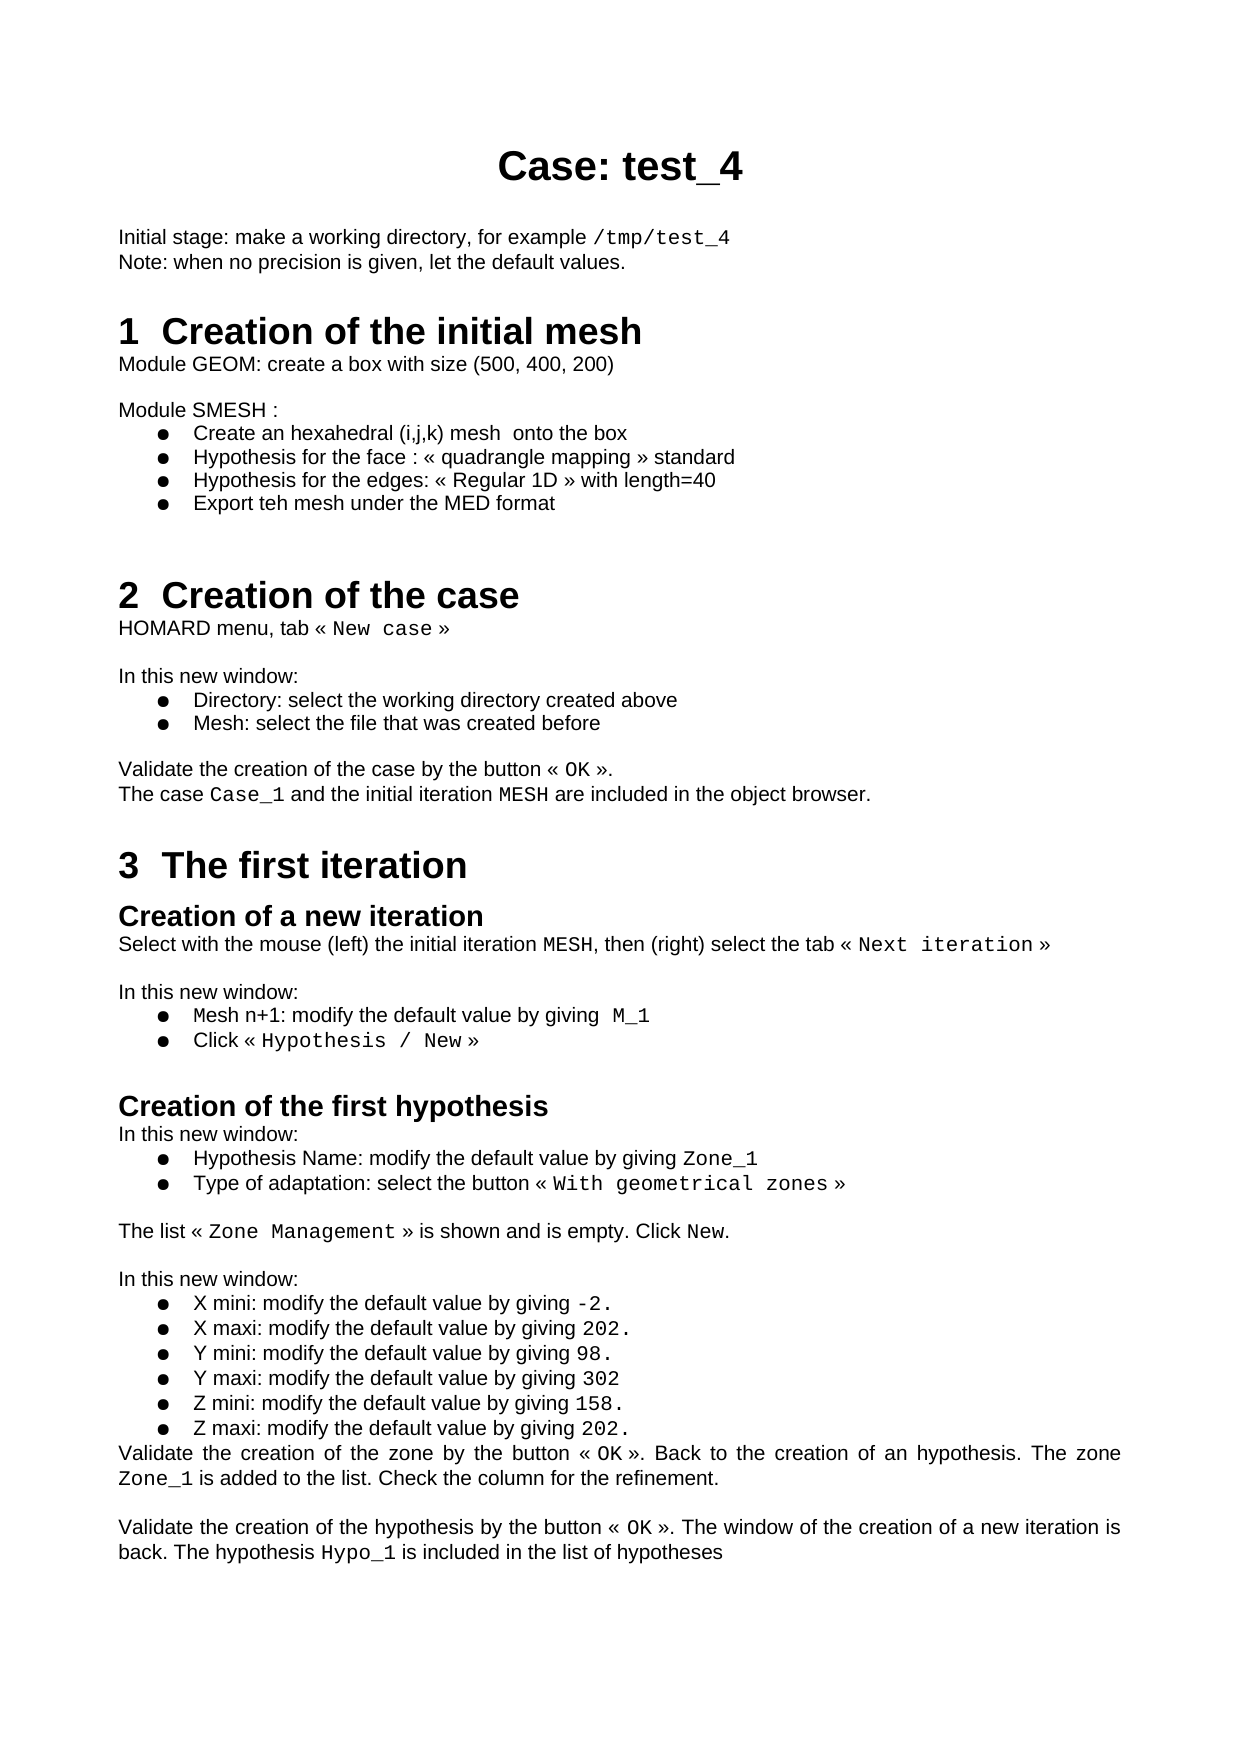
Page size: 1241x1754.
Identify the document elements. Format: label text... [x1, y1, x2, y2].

text The list « Zone Management » is shown and is empty. Click New. [118, 1219, 1122, 1245]
list Hypothesis for the face : « quadrangle mapping » standard [156, 445, 1122, 468]
text Validate the creation of the hypothesis by the button « OK ». The window of the creation of a new iteration is back. The hypothesis Hypo_1 is included in the list of hypotheses [118, 1515, 1122, 1565]
text Validate the creation of the case by the button « OK ». [118, 758, 1122, 783]
text In this new window: [118, 1123, 1122, 1146]
subtitle Creation of a new iteration [118, 900, 1122, 932]
list Z mini: modify the default value by giving 158. [156, 1392, 1122, 1417]
text Select with the mouse (left) the initial iteration MESH, then (right) select the tab « Next iteration » [118, 932, 1122, 957]
list Hypothesis Name: modify the default value by giving Zone_1 [156, 1146, 1122, 1171]
list Directory: select the working directory created above [156, 688, 1122, 711]
text Module SMESH : [118, 399, 1122, 422]
text HOMARD menu, tab « New case » [118, 617, 1122, 642]
subtitle Case: test_4 [118, 143, 1122, 190]
list Mesh n+1: modify the default value by giving M_1 [156, 1004, 1122, 1029]
list Create an hexahedral (i,j,k) mesh onto the box [156, 422, 1122, 445]
list Type of adaptation: select the button « With geometrical zones » [156, 1171, 1122, 1196]
text Module GEOM: create a box with size (500, 400, 200) [118, 352, 1122, 376]
text In this new window: [118, 1268, 1122, 1291]
list Y mini: modify the default value by giving 98. [156, 1341, 1122, 1366]
text In this new window: [118, 981, 1122, 1004]
subtitle Creation of the case [118, 575, 1122, 617]
list Click « Hypothesis / New » [156, 1029, 1122, 1054]
list Mesh: select the file that was created before [156, 711, 1122, 735]
text Note: when no precision is given, let the default values. [118, 251, 1122, 274]
subtitle Creation of the first hypothesis [118, 1090, 1122, 1123]
text Initial stage: make a working directory, for example /tmp/test_4 [118, 225, 1122, 251]
list Y maxi: modify the default value by giving 302 [156, 1366, 1122, 1392]
text Validate the creation of the zone by the button « OK ». Back to the creation of an hypothesis. The zone Zone_1 is added to the list. Check the column for the refinement. [118, 1442, 1122, 1492]
text In this new window: [118, 665, 1122, 688]
text The case Case_1 and the initial iteration MESH are included in the object browser. [118, 783, 1122, 808]
subtitle Creation of the initial mesh [118, 310, 1122, 352]
list Export teh mesh under the MED format [156, 492, 1122, 515]
list Hypothesis for the edges: « Regular 1D » with length=40 [156, 468, 1122, 492]
list X maxi: modify the default value by giving 202. [156, 1316, 1122, 1341]
list X mini: modify the default value by giving -2. [156, 1291, 1122, 1316]
subtitle The first iteration [118, 845, 1122, 887]
list Z maxi: modify the default value by giving 202. [156, 1417, 1122, 1442]
